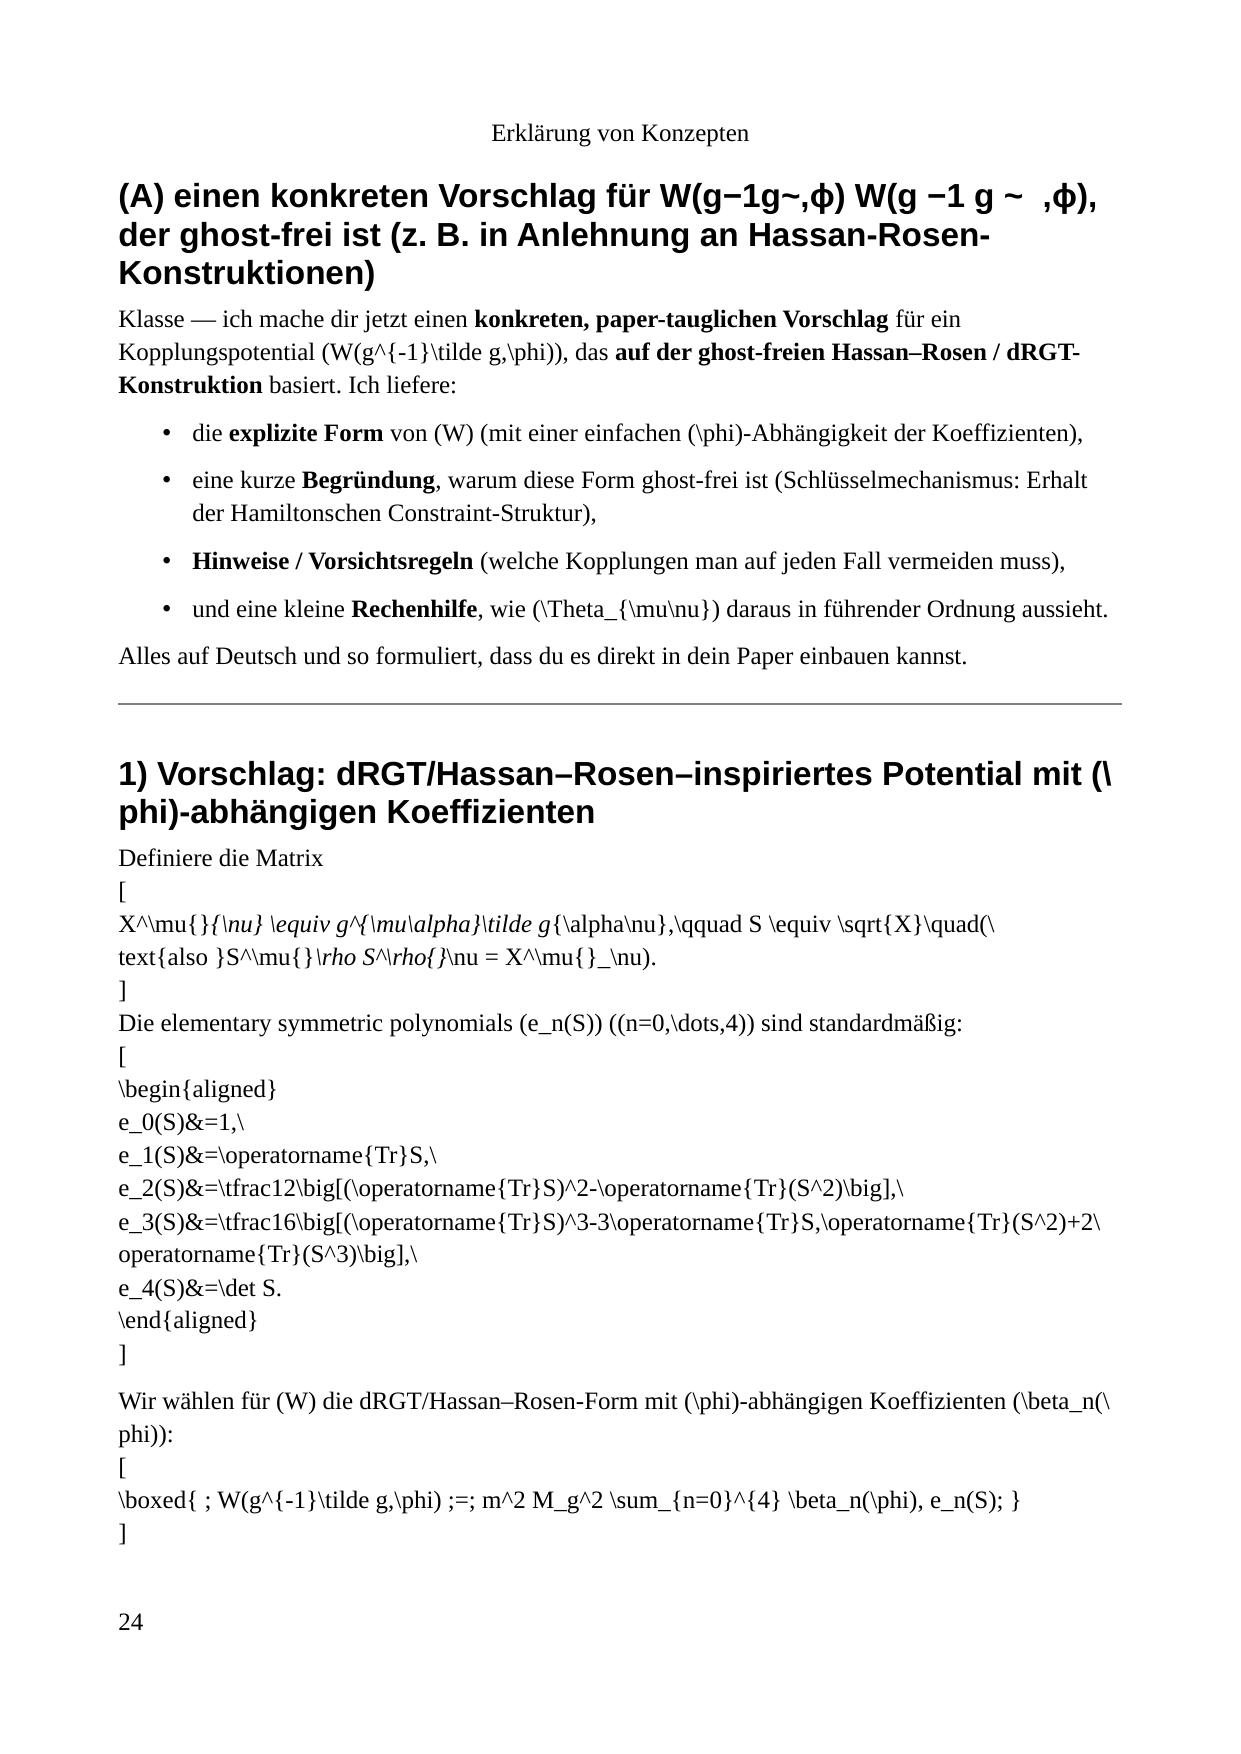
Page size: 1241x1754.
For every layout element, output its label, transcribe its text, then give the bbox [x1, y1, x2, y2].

subtitle (A) einen konkreten Vorschlag für W(g−1g~,ϕ) W(g −1 g ~ ​ ,ϕ), der ghost-frei ist (z. B. in Anlehnung an Hassan-Rosen-Konstruktionen) [118, 176, 1122, 292]
text Wir wählen für (W) die dRGT/Hassan–Rosen-Form mit (\phi)-abhängigen Koeffizienten (\beta_n(\phi)): [ \boxed{ ; W(g^{-1}\tilde g,\phi) ;=; m^2 M_g^2 \sum_{n=0}^{4} \beta_n(\phi), e_n(S); } ] [118, 1386, 1122, 1547]
list die explizite Form von (W) (mit einer einfachen (\phi)-Abhängigkeit der Koeffizienten), [162, 418, 1122, 447]
list eine kurze Begründung, warum diese Form ghost-frei ist (Schlüsselmechanismus: Erhalt der Hamiltonschen Constraint-Struktur), [162, 465, 1122, 527]
list Hinweise / Vorsichtsregeln (welche Kopplungen man auf jeden Fall vermeiden muss), [162, 546, 1122, 575]
list und eine kleine Rechenhilfe, wie (\Theta_{\mu\nu}) daraus in führender Ordnung aussieht. [162, 594, 1122, 622]
text Klasse — ich mache dir jetzt einen konkreten, paper-tauglichen Vorschlag für ein Kopplungspotential (W(g^{-1}\tilde g,\phi)), das auf der ghost-freien Hassan–Rosen / dRGT-Konstruktion basiert. Ich liefere: [118, 304, 1122, 399]
text Definiere die Matrix [ X^\mu{}{\nu} \equiv g^{\mu\alpha}\tilde g{\alpha\nu},\qquad S \equiv \sqrt{X}\quad(\text{also }S^\mu{}\rho S^\rho{}\nu = X^\mu{}_\nu). ] Die elementary symmetric polynomials (e_n(S)) ((n=0,\dots,4)) sind standardmäßig: [ \begin{aligned} e_0(S)&=1,\ e_1(S)&=\operatorname{Tr}S,\ e_2(S)&=\tfrac12\big[(\operatorname{Tr}S)^2-\operatorname{Tr}(S^2)\big],\ e_3(S)&=\tfrac16\big[(\operatorname{Tr}S)^3-3\operatorname{Tr}S,\operatorname{Tr}(S^2)+2\operatorname{Tr}(S^3)\big],\ e_4(S)&=\det S. \end{aligned} ] [118, 843, 1122, 1367]
subtitle 1) Vorschlag: dRGT/Hassan–Rosen–inspiriertes Potential mit (\phi)-abhängigen Koeffizienten [118, 754, 1122, 831]
text Alles auf Deutsch und so formuliert, dass du es direkt in dein Paper einbauen kannst. [118, 641, 1122, 670]
